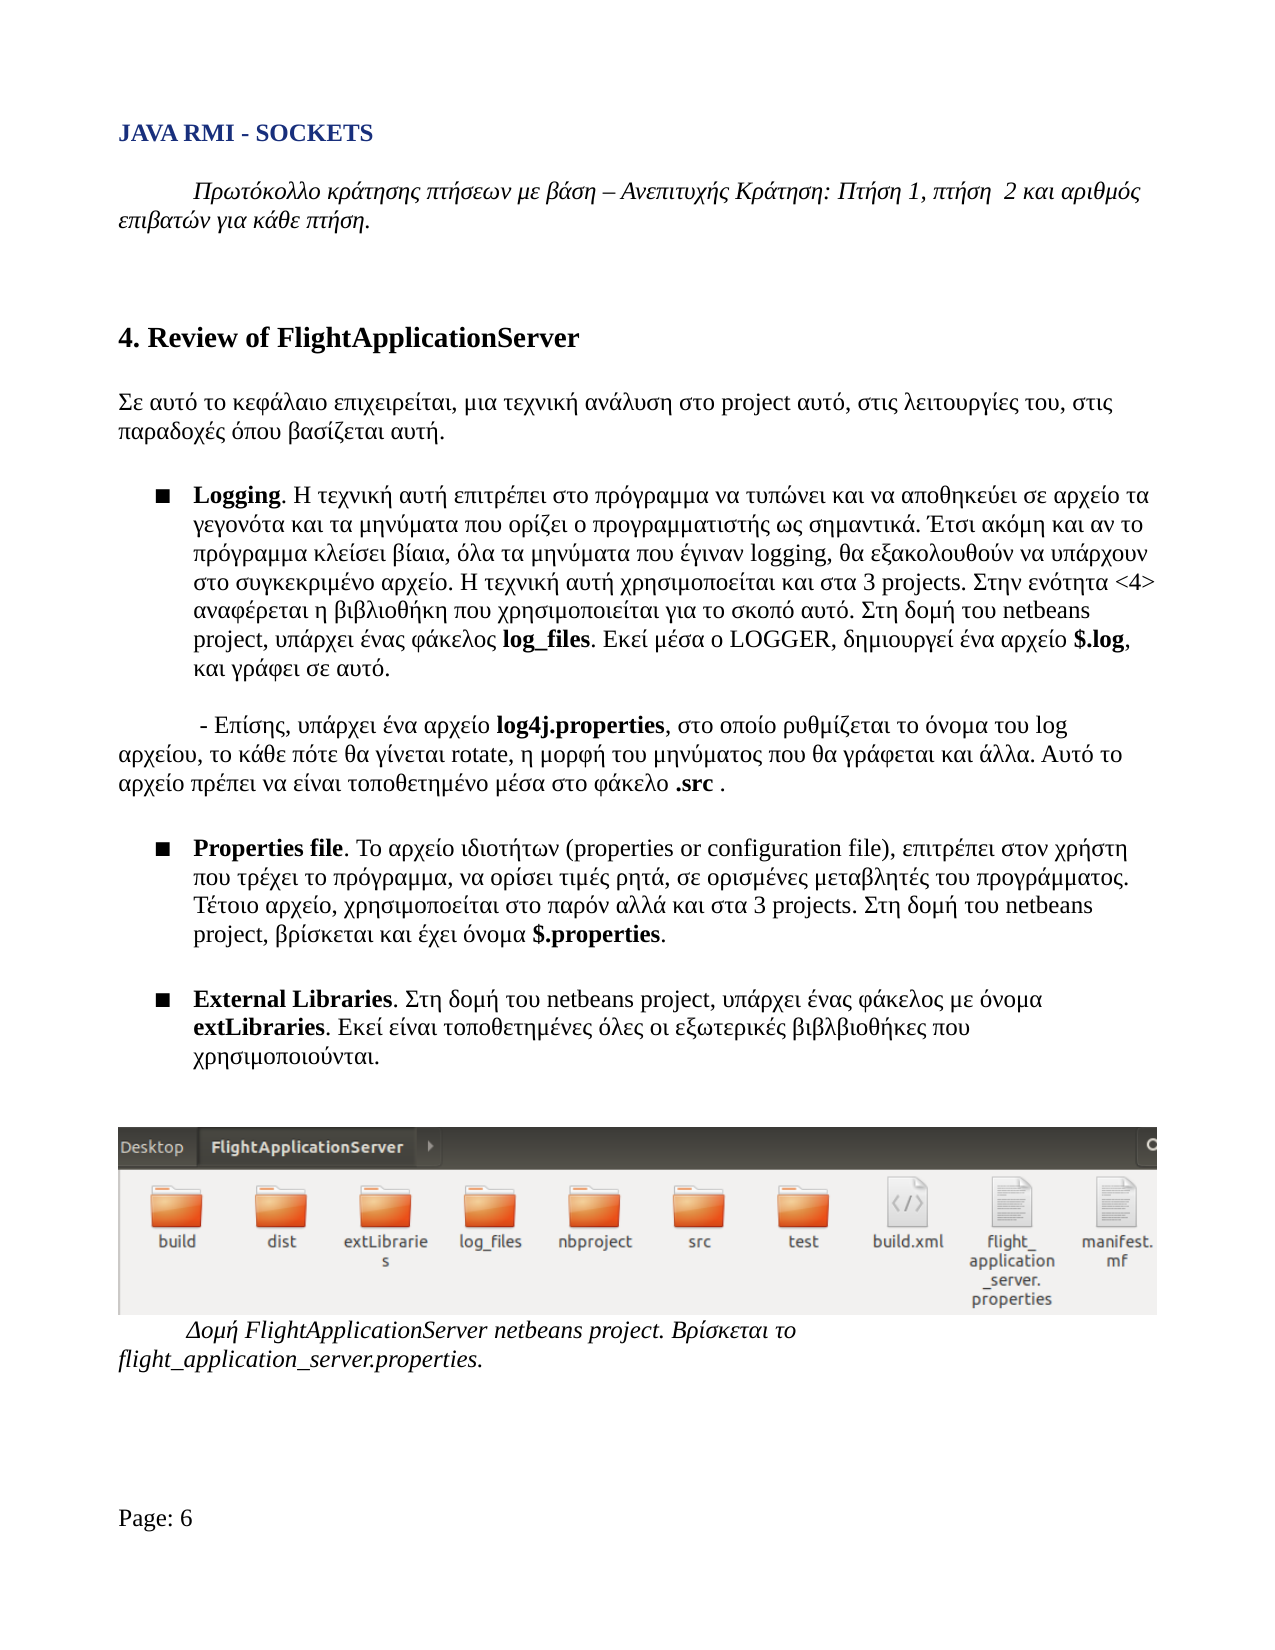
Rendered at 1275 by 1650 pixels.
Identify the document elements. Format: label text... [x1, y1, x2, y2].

list External Libraries. Στη δομή του netbeans project, υπάρχει ένας φάκελος με όνομα extLibraries. Εκεί είναι τοποθετημένες όλες οι εξωτερικές βιβλβιοθήκες που χρησιμοποιούνται. [156, 984, 1157, 1070]
text 4. Review of FlightApplicationServer [118, 320, 1157, 354]
picture [118, 1127, 1157, 1315]
text Πρωτόκολλο κράτησης πτήσεων με βάση – Ανεπιτυχής Κράτηση: Πτήση 1, πτήση 2 και αριθμός επιβατών για κάθε πτήση. [118, 176, 1157, 234]
list Logging. Η τεχνική αυτή επιτρέπει στο πρόγραμμα να τυπώνει και να αποθηκεύει σε αρχείο τα γεγονότα και τα μηνύματα που ορίζει ο προγραμματιστής ως σημαντικά. Έτσι ακόμη και αν το πρόγραμμα κλείσει βίαια, όλα τα μηνύματα που έγιναν logging, θα εξακολουθούν να υπάρχουν στο συγκεκριμένο αρχείο. Η τεχνική αυτή χρησιμοποείται και στα 3 projects. Στην ενότητα <4> αναφέρεται η βιβλιοθήκη που χρησιμοποιείται για το σκοπό αυτό. Στη δομή του netbeans project, υπάρχει ένας φάκελος log_files. Εκεί μέσα ο LOGGER, δημιουργεί ένα αρχείο $.log, και γράφει σε αυτό. [156, 481, 1157, 682]
text Σε αυτό το κεφάλαιο επιχειρείται, μια τεχνική ανάλυση στο project αυτό, στις λειτουργίες του, στις παραδοχές όπου βασίζεται αυτή. [118, 387, 1157, 445]
text - Επίσης, υπάρχει ένα αρχείο log4j.properties, στο οποίο ρυθμίζεται το όνομα του log αρχείου, το κάθε πότε θα γίνεται rotate, η μορφή του μηνύματος που θα γράφεται και άλλα. Αυτό το αρχείο πρέπει να είναι τοποθετημένο μέσα στο φάκελο .src . [118, 711, 1157, 797]
text Δομή FlightApplicationServer netbeans project. Βρίσκεται το flight_application_server.properties. [118, 1315, 1157, 1372]
list Properties file. Το αρχείο ιδιοτήτων (properties or configuration file), επιτρέπει στον χρήστη που τρέχει το πρόγραμμα, να ορίσει τιμές ρητά, σε ορισμένες μεταβλητές του προγράμματος. Τέτοιο αρχείο, χρησιμοποείται στο παρόν αλλά και στα 3 projects. Στη δομή του netbeans project, βρίσκεται και έχει όνομα $.properties. [156, 833, 1157, 948]
